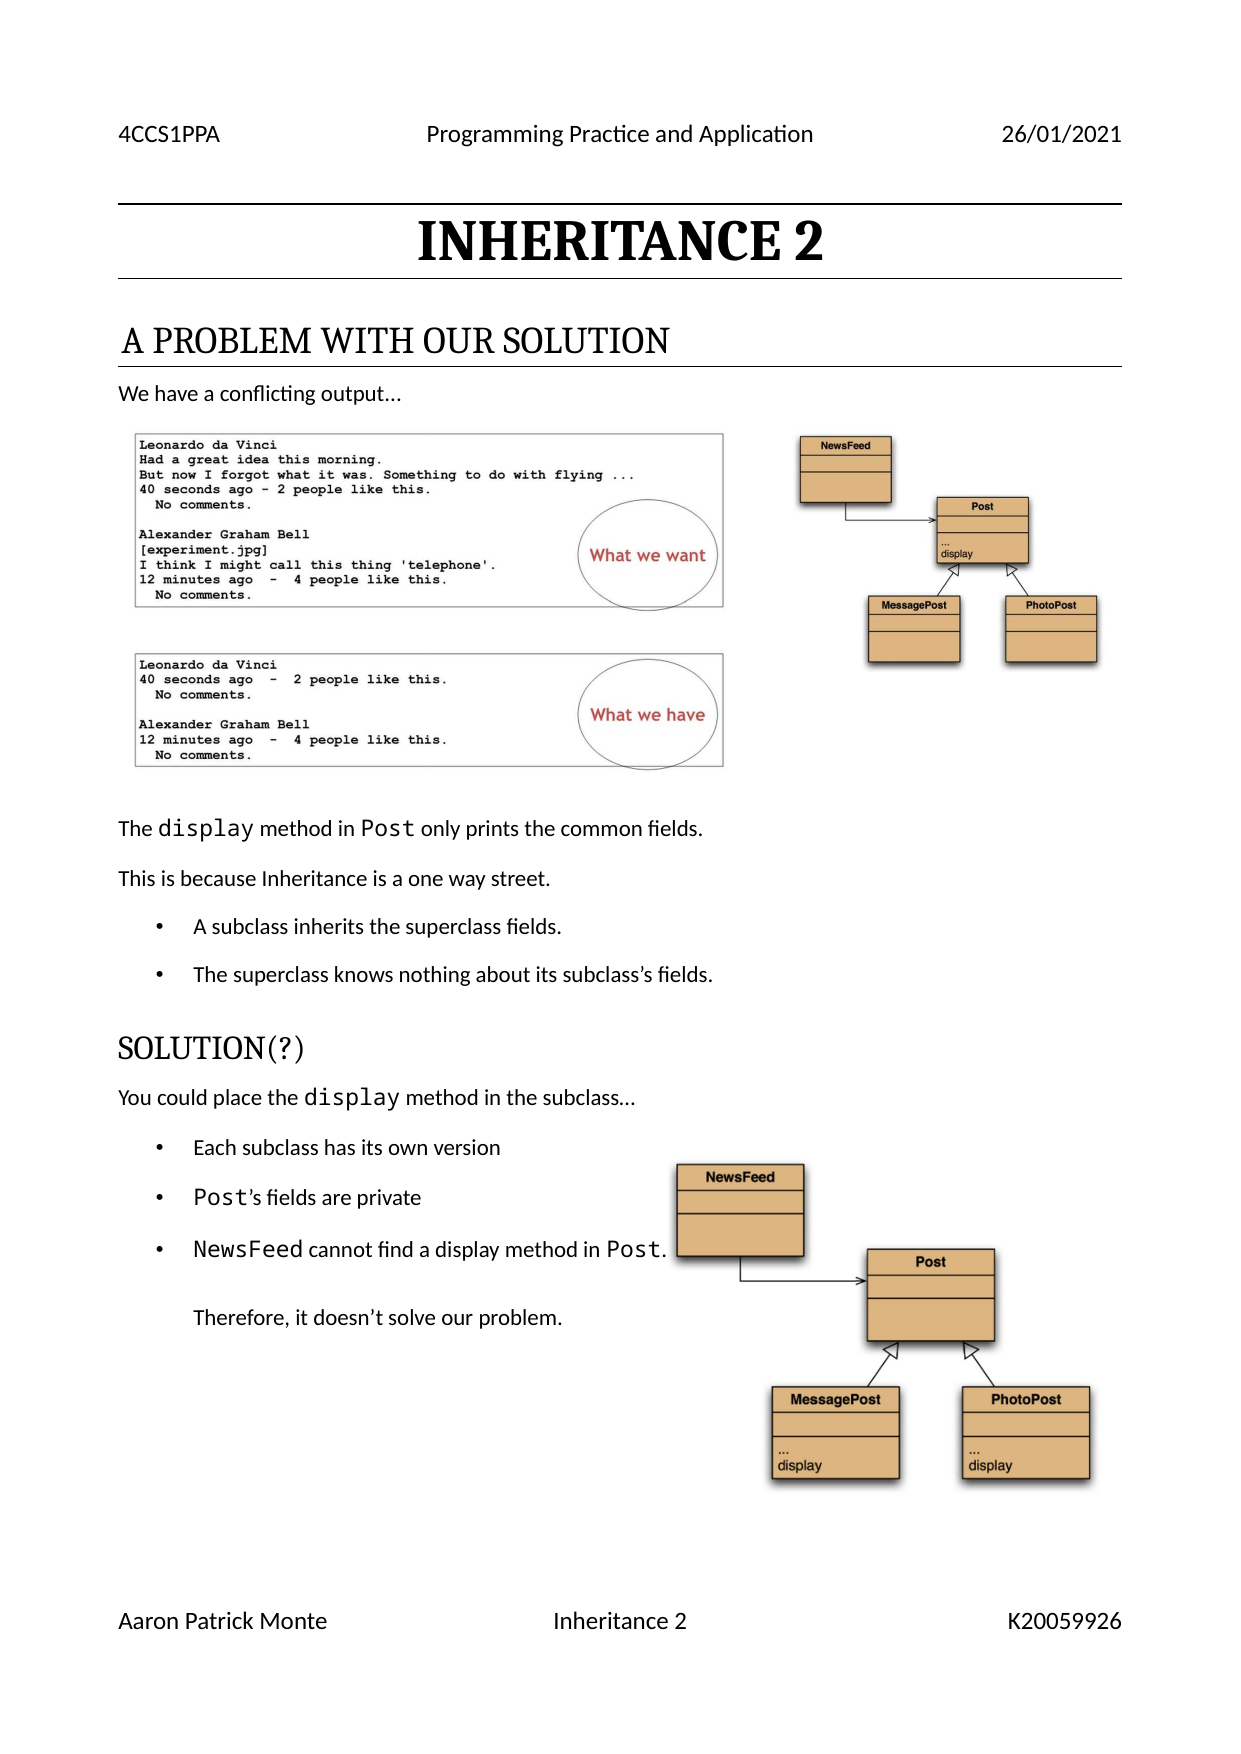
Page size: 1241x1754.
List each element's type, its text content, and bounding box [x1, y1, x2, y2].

list The superclass knows nothing about its subclass’s fields. [156, 961, 1122, 989]
list A subclass inherits the superclass fields. [156, 912, 1122, 941]
picture [786, 423, 1110, 672]
list NewsFeed cannot find a display method in Post. Therefore, it doesn’t solve our problem. [156, 1233, 667, 1331]
text The display method in Post only prints the common fields. [118, 812, 1122, 843]
picture [667, 1150, 1110, 1506]
text We have a conflicting output... [118, 379, 1122, 407]
picture [125, 421, 748, 782]
subtitle Solution(?) [118, 1029, 1122, 1068]
list Post’s fields are private [156, 1181, 667, 1212]
text This is because Inheritance is a one way street. [118, 864, 1122, 892]
text You could place the display method in the subclass… [118, 1081, 1122, 1112]
list Each subclass has its own version [156, 1133, 1122, 1161]
subtitle A problem with our solution [118, 317, 1122, 366]
title Inheritance 2 [118, 205, 1122, 278]
